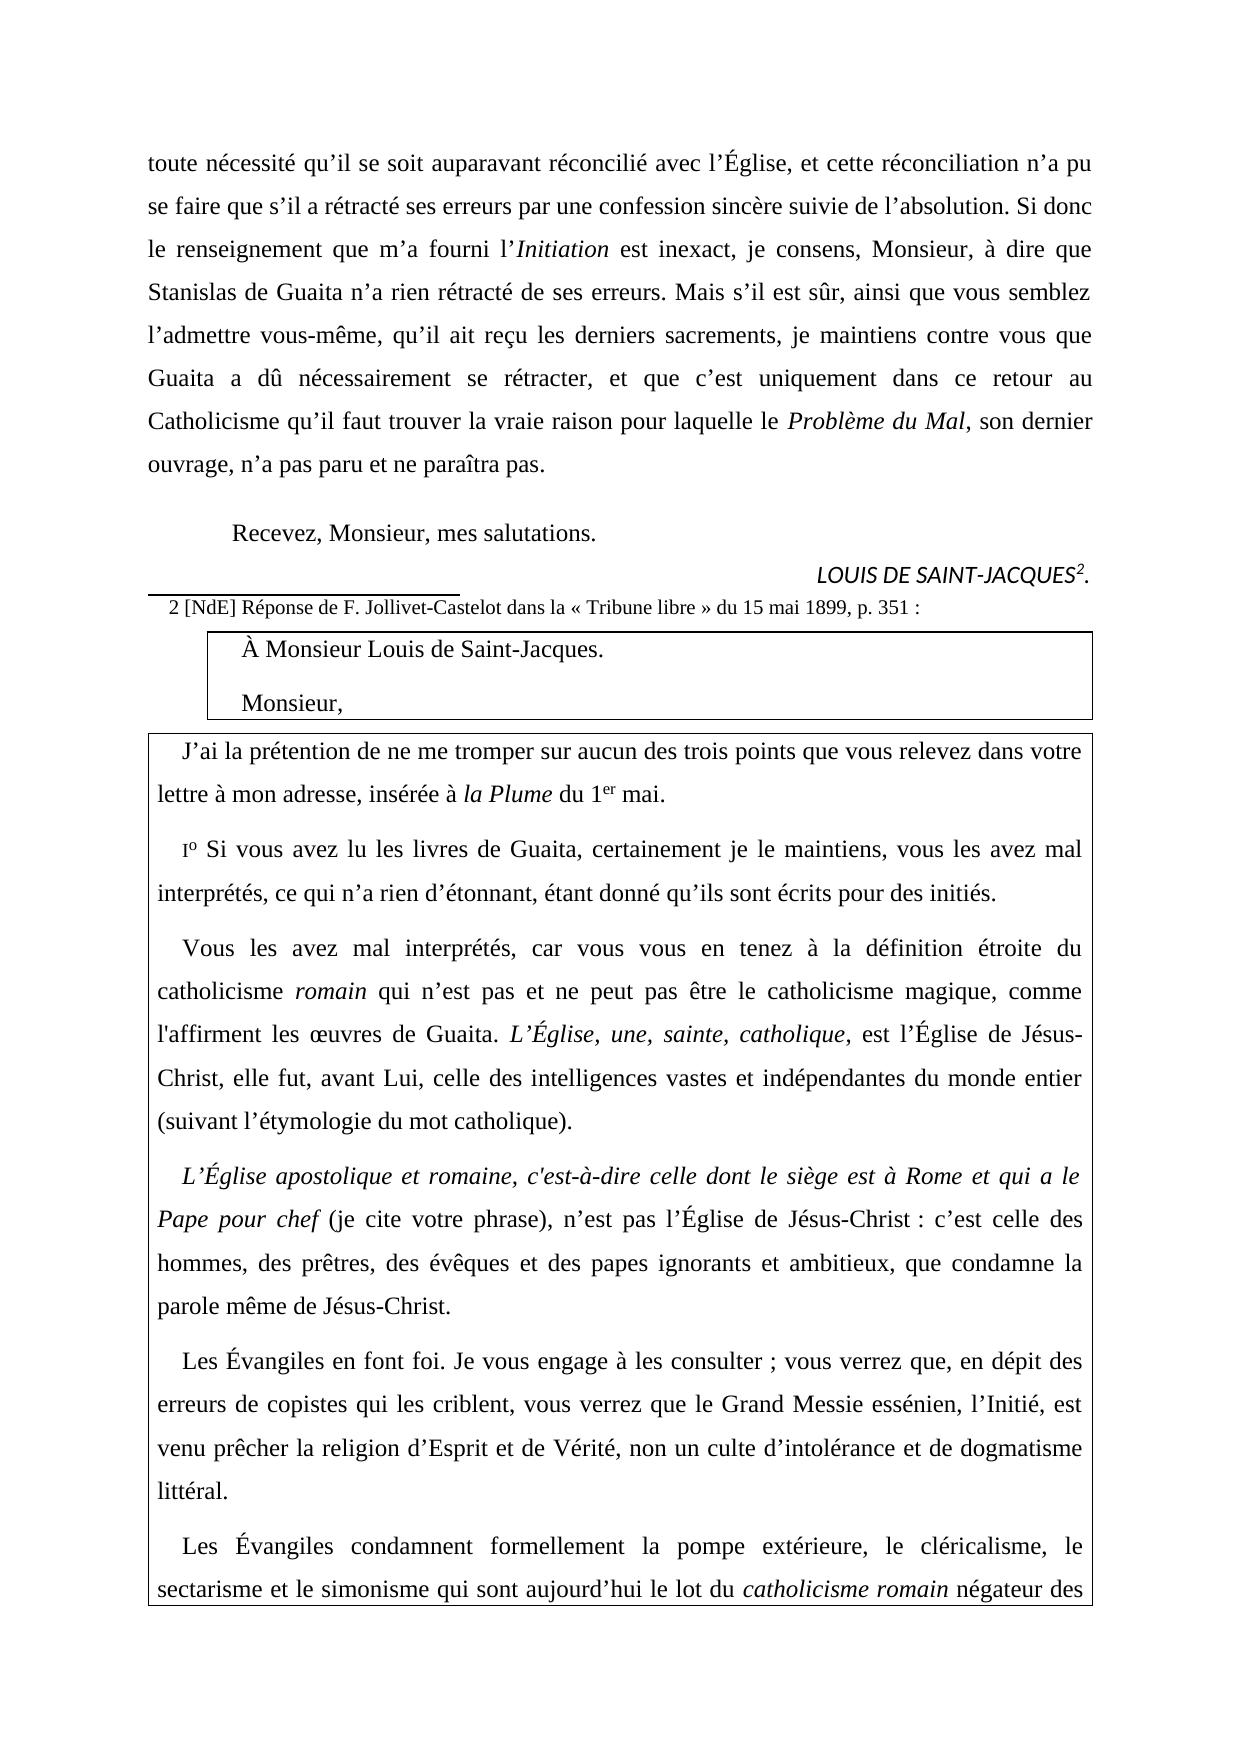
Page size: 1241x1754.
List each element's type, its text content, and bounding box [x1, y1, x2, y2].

text Vous les avez mal interprétés, car vous vous en tenez à la définition étroite du catholicisme romain qui n’est pas et ne peut pas être le catholicisme magique, comme l'affirment les œuvres de Guaita. L’Église, une, sainte, catholique, est l’Église de Jésus-Christ, elle fut, avant Lui, celle des intelligences vastes et indépendantes du monde entier (suivant l’étymologie du mot catholique). [149, 930, 1092, 1134]
text LOUIS DE SAINT-JACQUES. [148, 559, 1093, 589]
text io Si vous avez lu les livres de Guaita, certainement je le maintiens, vous les avez mal interprétés, ce qui n’a rien d’étonnant, étant donné qu’ils sont écrits pour des initiés. [149, 831, 1092, 906]
text À Monsieur Louis de Saint-Jacques. [208, 633, 1092, 663]
text [NdE] Réponse de F. Jollivet-Castelot dans la « Tribune libre » du 15 mai 1899, p. 351 : [148, 595, 1093, 619]
text Monsieur, [208, 685, 1092, 719]
text Les Évangiles condamnent formellement la pompe extérieure, le cléricalisme, le sectarisme et le simonisme qui sont aujourd’hui le lot du catholicisme romain négateur des [149, 1528, 1092, 1605]
text toute nécessité qu’il se soit auparavant réconcilié avec l’Église, et cette réconciliation n’a pu se faire que s’il a rétracté ses erreurs par une confession sincère suivie de l’absolution. Si donc le renseignement que m’a fourni l’Initiation est inexact, je consens, Monsieur, à dire que Stanislas de Guaita n’a rien rétracté de ses erreurs. Mais s’il est sûr, ainsi que vous semblez l’admettre vous-même, qu’il ait reçu les derniers sacrements, je maintiens contre vous que Guaita a dû nécessairement se rétracter, et que c’est uniquement dans ce retour au Catholicisme qu’il faut trouver la vraie raison pour laquelle le Problème du Mal, son dernier ouvrage, n’a pas paru et ne paraîtra pas. [148, 148, 1093, 478]
text Recevez, Monsieur, mes salutations. [207, 518, 1093, 546]
text Les Évangiles en font foi. Je vous engage à les consulter ; vous verrez que, en dépit des erreurs de copistes qui les criblent, vous verrez que le Grand Messie essénien, l’Initié, est venu prêcher la religion d’Esprit et de Vérité, non un culte d’intolérance et de dogmatisme littéral. [149, 1343, 1092, 1504]
text L’Église apostolique et romaine, c'est-à-dire celle dont le siège est à Rome et qui a le Pape pour chef (je cite votre phrase), n’est pas l’Église de Jésus-Christ : c’est celle des hommes, des prêtres, des évêques et des papes ignorants et ambitieux, que condamne la parole même de Jésus-Christ. [149, 1158, 1092, 1319]
text J’ai la prétention de ne me tromper sur aucun des trois points que vous relevez dans votre lettre à mon adresse, insérée à la Plume du 1er mai. [149, 734, 1092, 808]
